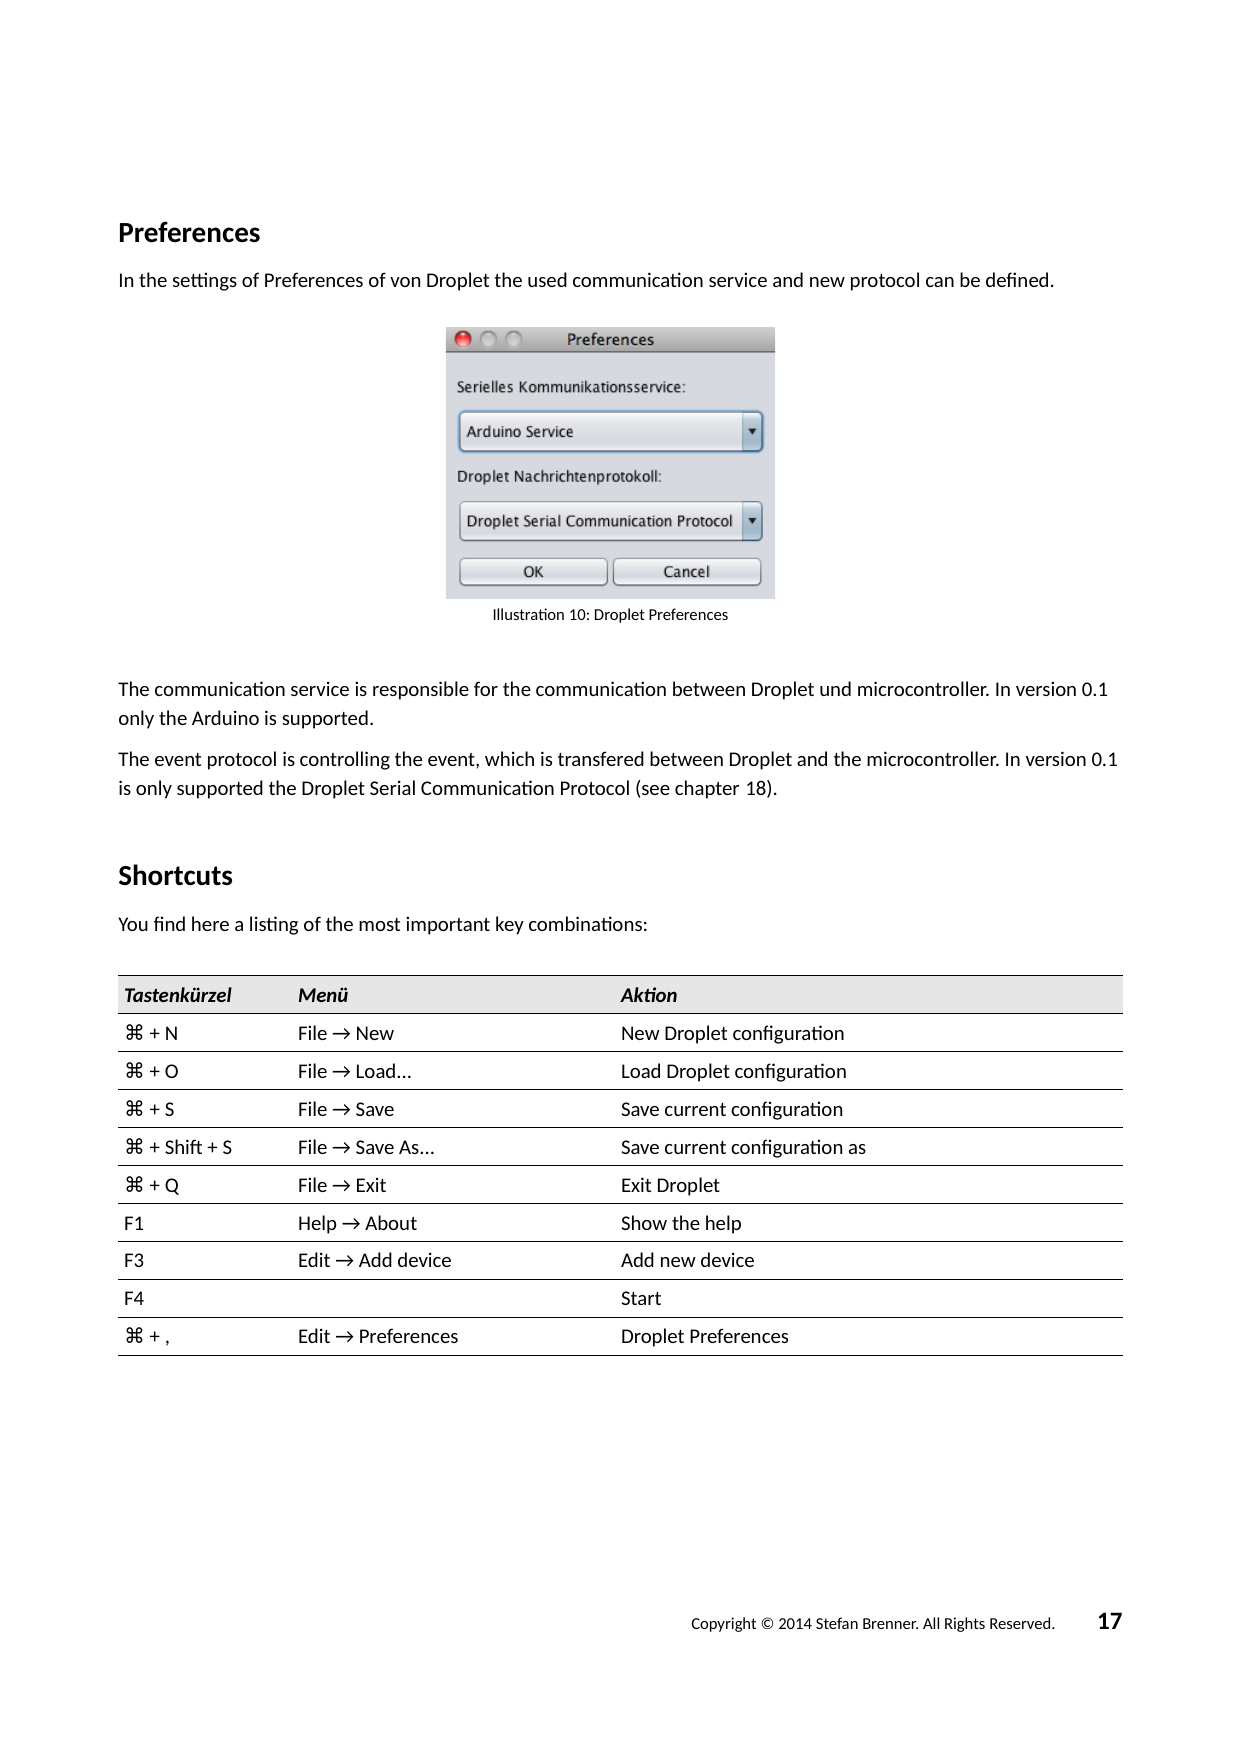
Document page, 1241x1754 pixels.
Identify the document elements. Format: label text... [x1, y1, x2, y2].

table_cell New Droplet configuration [615, 1014, 1123, 1051]
table_cell Show the help [615, 1204, 1123, 1241]
table_cell ⌘ + Shift + S [118, 1128, 292, 1165]
table_cell File → Save [292, 1090, 615, 1127]
table_cell F3 [118, 1242, 292, 1279]
table_cell File → Save As... [292, 1128, 615, 1165]
subtitle Preferences [118, 214, 1122, 250]
table_cell ⌘ + N [118, 1014, 292, 1051]
table_cell Help → About [292, 1204, 615, 1241]
table_header Aktion [615, 976, 1123, 1013]
table_cell Start [615, 1280, 1123, 1317]
text Illustration 10: Droplet Preferences [446, 599, 775, 625]
table_cell ⌘ + S [118, 1090, 292, 1127]
table_header Tastenkürzel [118, 976, 292, 1013]
table_cell Save current configuration as [615, 1128, 1123, 1165]
table_cell ⌘ + , [118, 1318, 292, 1354]
text The communication service is responsible for the communication between Droplet und microcontroller. In version 0.1 only the Arduino is supported. [118, 676, 1122, 730]
table_cell Exit Droplet [615, 1166, 1123, 1203]
table_cell File → Load... [292, 1052, 615, 1089]
table_cell F4 [118, 1280, 292, 1317]
table_cell Load Droplet configuration [615, 1052, 1123, 1089]
table_cell File → Exit [292, 1166, 615, 1203]
table_cell File → New [292, 1014, 615, 1051]
text In the settings of Preferences of von Droplet the used communication service and new protocol can be defined. [118, 267, 1122, 293]
table_cell F1 [118, 1204, 292, 1241]
table_cell Save current configuration [615, 1090, 1123, 1127]
table_cell ⌘ + O [118, 1052, 292, 1089]
table_cell Edit → Add device [292, 1242, 615, 1279]
picture [445, 327, 776, 599]
table_cell [292, 1280, 615, 1317]
text The event protocol is controlling the event, which is transfered between Droplet and the microcontroller. In version 0.1 is only supported the Droplet Serial Communication Protocol (see chapter 18). [118, 746, 1122, 801]
table_header Menü [292, 976, 615, 1013]
table_cell Edit → Preferences [292, 1318, 615, 1354]
subtitle Shortcuts [118, 857, 1122, 893]
text You find here a listing of the most important key combinations: [118, 911, 1122, 936]
table_cell ⌘ + Q [118, 1166, 292, 1203]
table_cell Add new device [615, 1242, 1123, 1279]
table_cell Droplet Preferences [615, 1318, 1123, 1354]
